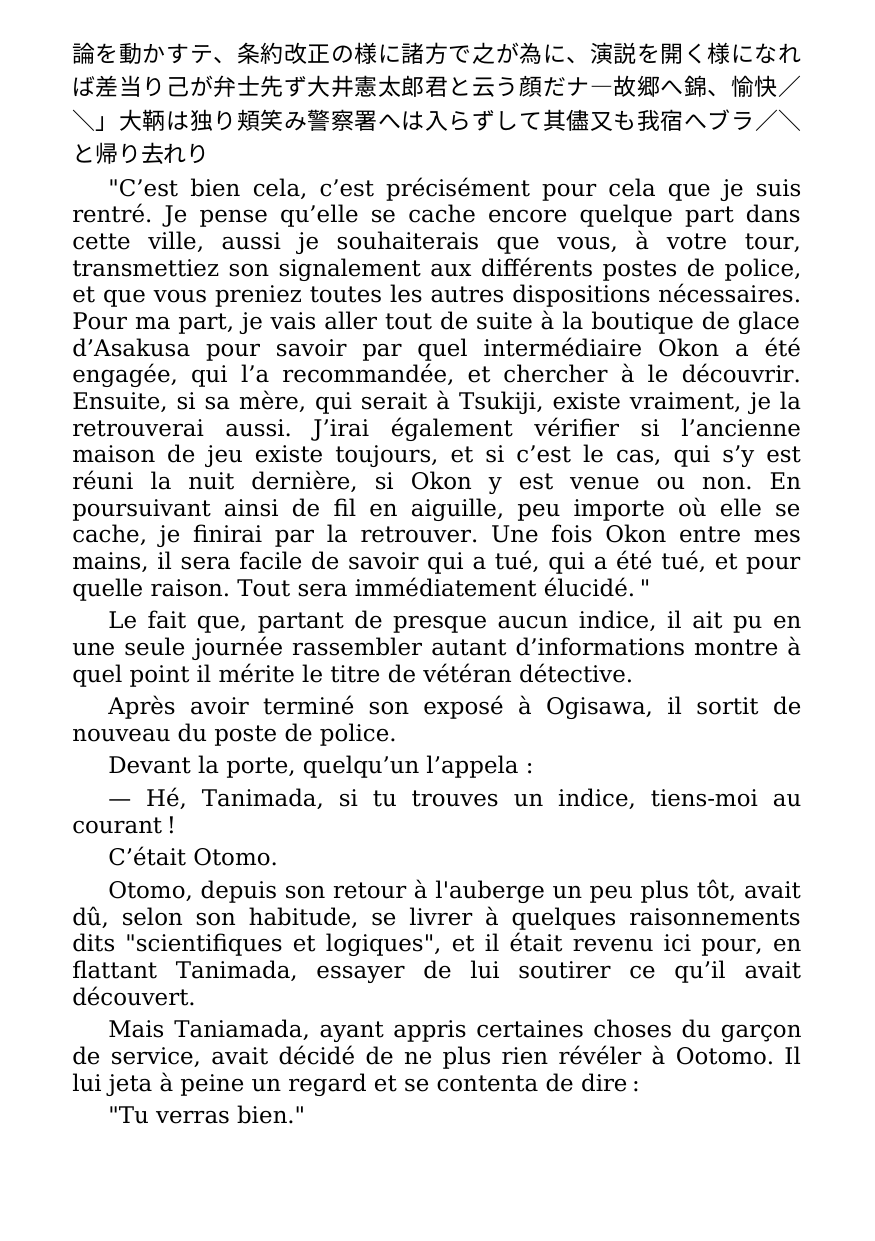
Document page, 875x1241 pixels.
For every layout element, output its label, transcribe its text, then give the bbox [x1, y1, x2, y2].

text Le fait que, partant de presque aucun indice, il ait pu en une seule journée rassembler autant d’informations montre à quel point il mérite le titre de vétéran détective. [72, 607, 802, 687]
text 論を動かすテ、条約改正の様に諸方で之が為に、演説を開く様になれば差当り己が弁士先ず大井憲太郎君と云う顔だナ―故郷へ錦、愉快／＼」大鞆は独り頬笑み警察署へは入らずして其儘又も我宿へブラ／＼と帰り去れり [72, 36, 802, 169]
text Mais Taniamada, ayant appris certaines choses du garçon de service, avait décidé de ne plus rien révéler à Ootomo. Il lui jeta à peine un regard et se contenta de dire : [72, 1016, 802, 1096]
text — Hé, Tanimada, si tu trouves un indice, tiens-moi au courant ! [72, 785, 802, 839]
text Devant la porte, quelqu’un l’appela : [72, 753, 802, 779]
text Après avoir terminé son exposé à Ogisawa, il sortit de nouveau du poste de police. [72, 693, 802, 747]
text "Tu verras bien." [72, 1102, 802, 1129]
text "C’est bien cela, c’est précisément pour cela que je suis rentré. Je pense qu’elle se cache encore quelque part dans cette ville, aussi je souhaiterais que vous, à votre tour, transmettiez son signalement aux différents postes de police, et que vous preniez toutes les autres dispositions nécessaires. Pour ma part, je vais aller tout de suite à la boutique de glace d’Asakusa pour savoir par quel intermédiaire Okon a été engagée, qui l’a recommandée, et chercher à le découvrir. Ensuite, si sa mère, qui serait à Tsukiji, existe vraiment, je la retrouverai aussi. J’irai également vérifier si l’ancienne maison de jeu existe toujours, et si c’est le cas, qui s’y est réuni la nuit dernière, si Okon y est venue ou non. En poursuivant ainsi de fil en aiguille, peu importe où elle se cache, je finirai par la retrouver. Une fois Okon entre mes mains, il sera facile de savoir qui a tué, qui a été tué, et pour quelle raison. Tout sera immédiatement élucidé. " [72, 175, 802, 602]
text Otomo, depuis son retour à l'auberge un peu plus tôt, avait dû, selon son habitude, se livrer à quelques raisonnements dits "scientifiques et logiques", et il était revenu ici pour, en flattant Tanimada, essayer de lui soutirer ce qu’il avait découvert. [72, 877, 802, 1011]
text C’était Otomo. [72, 844, 802, 871]
